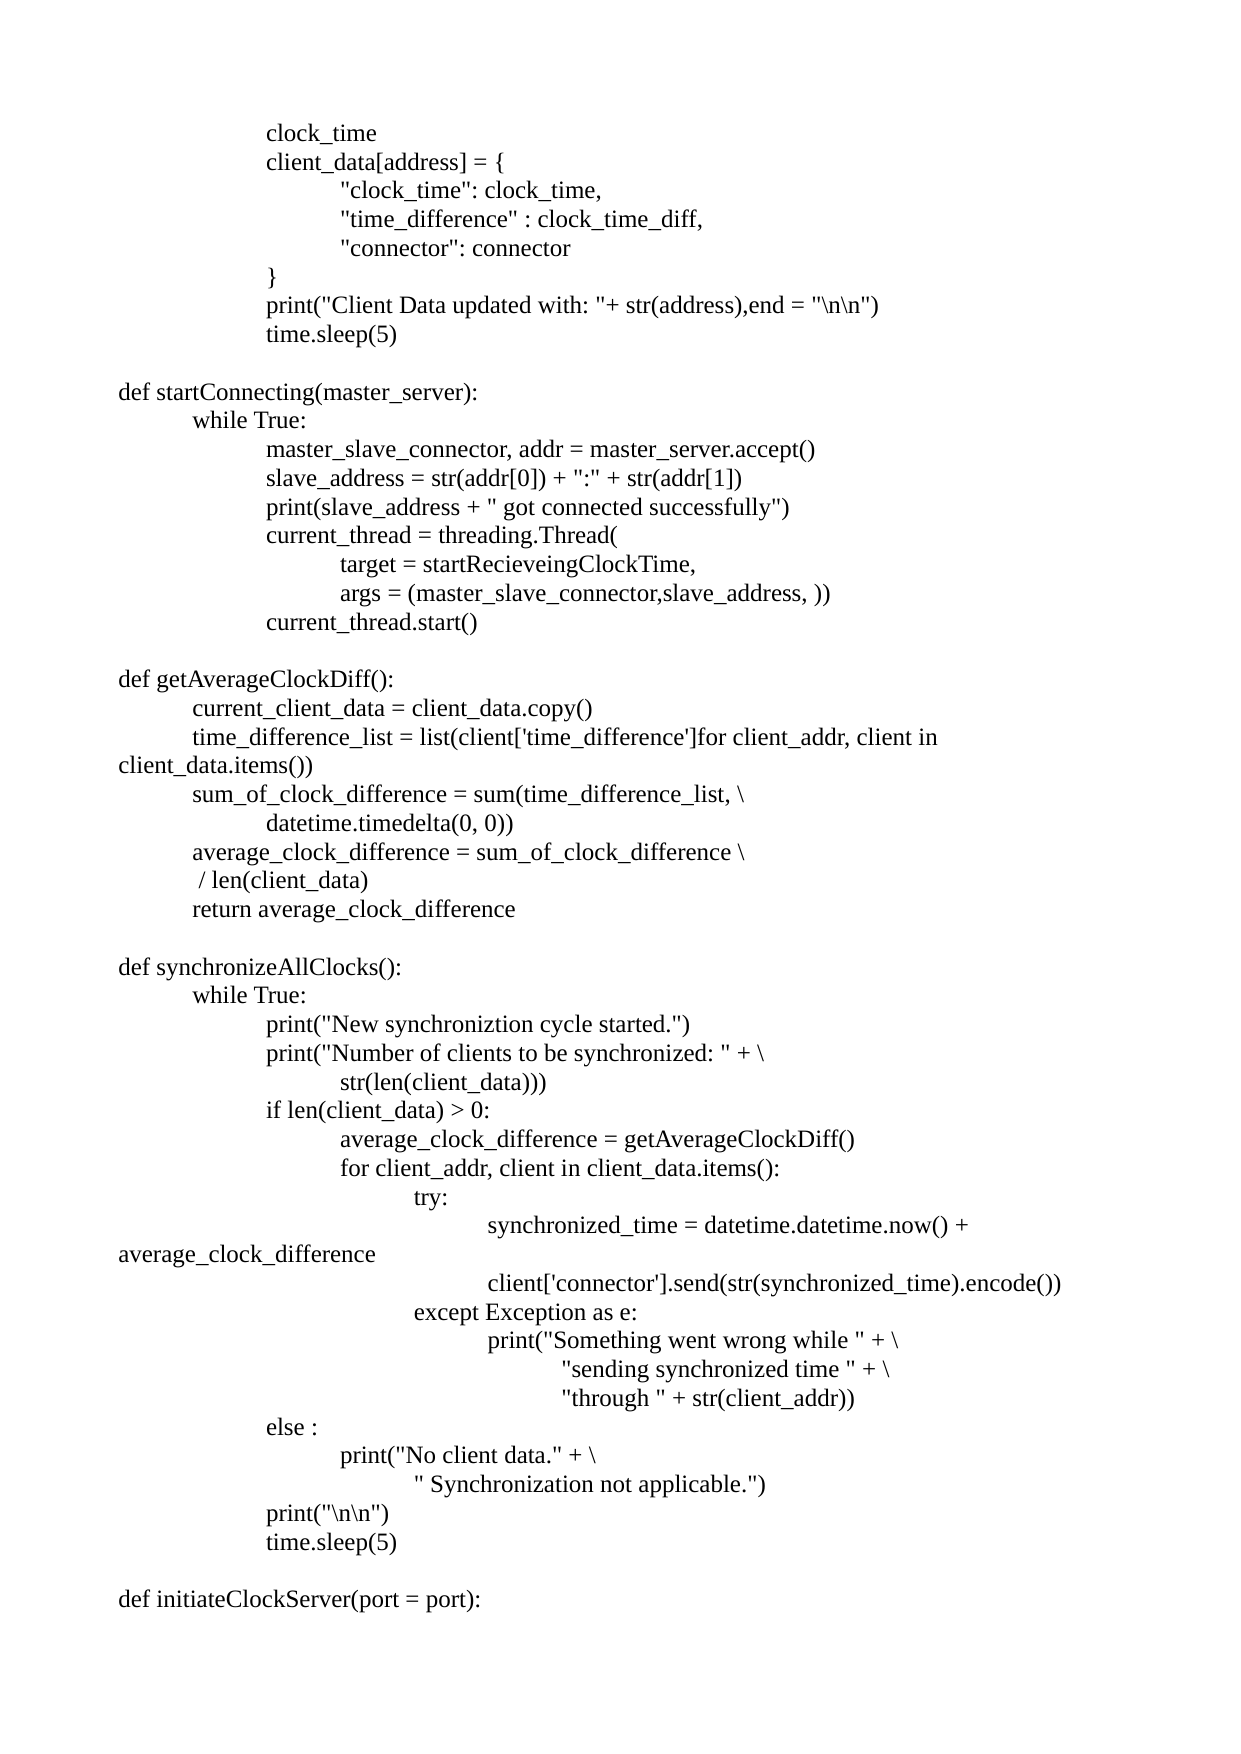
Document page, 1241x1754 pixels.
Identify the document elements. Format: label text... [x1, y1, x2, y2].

text print("Client Data updated with: "+ str(address),end = "\n\n") [118, 291, 1122, 319]
text client['connector'].send(str(synchronized_time).encode()) [118, 1268, 1122, 1297]
text sum_of_clock_difference = sum(time_difference_list, \ [118, 779, 1122, 808]
text time.sleep(5) [118, 1527, 1122, 1556]
text "clock_time": clock_time, [118, 176, 1122, 204]
text except Exception as e: [118, 1297, 1122, 1326]
text master_slave_connector, addr = master_server.accept() [118, 434, 1122, 463]
text current_client_data = client_data.copy() [118, 693, 1122, 722]
text datetime.timedelta(0, 0)) [118, 808, 1122, 837]
text else : [118, 1412, 1122, 1441]
text current_thread.start() [118, 607, 1122, 636]
text def startConnecting(master_server): [118, 377, 1122, 406]
text average_clock_difference = sum_of_clock_difference \ [118, 837, 1122, 866]
text def getAverageClockDiff(): [118, 664, 1122, 693]
text / len(client_data) [118, 866, 1122, 894]
text "through " + str(client_addr)) [118, 1383, 1122, 1412]
text def initiateClockServer(port = port): [118, 1584, 1122, 1613]
text try: [118, 1182, 1122, 1211]
text synchronized_time = datetime.datetime.now() + average_clock_difference [118, 1211, 1122, 1268]
text " Synchronization not applicable.") [118, 1469, 1122, 1498]
text client_data[address] = { [118, 147, 1122, 176]
text average_clock_difference = getAverageClockDiff() [118, 1124, 1122, 1153]
text "sending synchronized time " + \ [118, 1354, 1122, 1383]
text target = startRecieveingClockTime, [118, 549, 1122, 578]
text "time_difference" : clock_time_diff, [118, 204, 1122, 233]
text for client_addr, client in client_data.items(): [118, 1153, 1122, 1182]
text def synchronizeAllClocks(): [118, 952, 1122, 981]
text print("\n\n") [118, 1498, 1122, 1527]
text while True: [118, 981, 1122, 1009]
text "connector": connector [118, 233, 1122, 262]
text current_thread = threading.Thread( [118, 521, 1122, 549]
text } [118, 262, 1122, 291]
text print("Number of clients to be synchronized: " + \ [118, 1038, 1122, 1067]
text return average_clock_difference [118, 894, 1122, 923]
text if len(client_data) > 0: [118, 1096, 1122, 1124]
text slave_address = str(addr[0]) + ":" + str(addr[1]) [118, 463, 1122, 492]
text clock_time [118, 118, 1122, 147]
text print("Something went wrong while " + \ [118, 1326, 1122, 1354]
text args = (master_slave_connector,slave_address, )) [118, 578, 1122, 607]
text while True: [118, 406, 1122, 434]
text time.sleep(5) [118, 319, 1122, 348]
text print("No client data." + \ [118, 1441, 1122, 1469]
text print("New synchroniztion cycle started.") [118, 1009, 1122, 1038]
text str(len(client_data))) [118, 1067, 1122, 1096]
text print(slave_address + " got connected successfully") [118, 492, 1122, 521]
text time_difference_list = list(client['time_difference']for client_addr, client in client_data.items()) [118, 722, 1122, 779]
